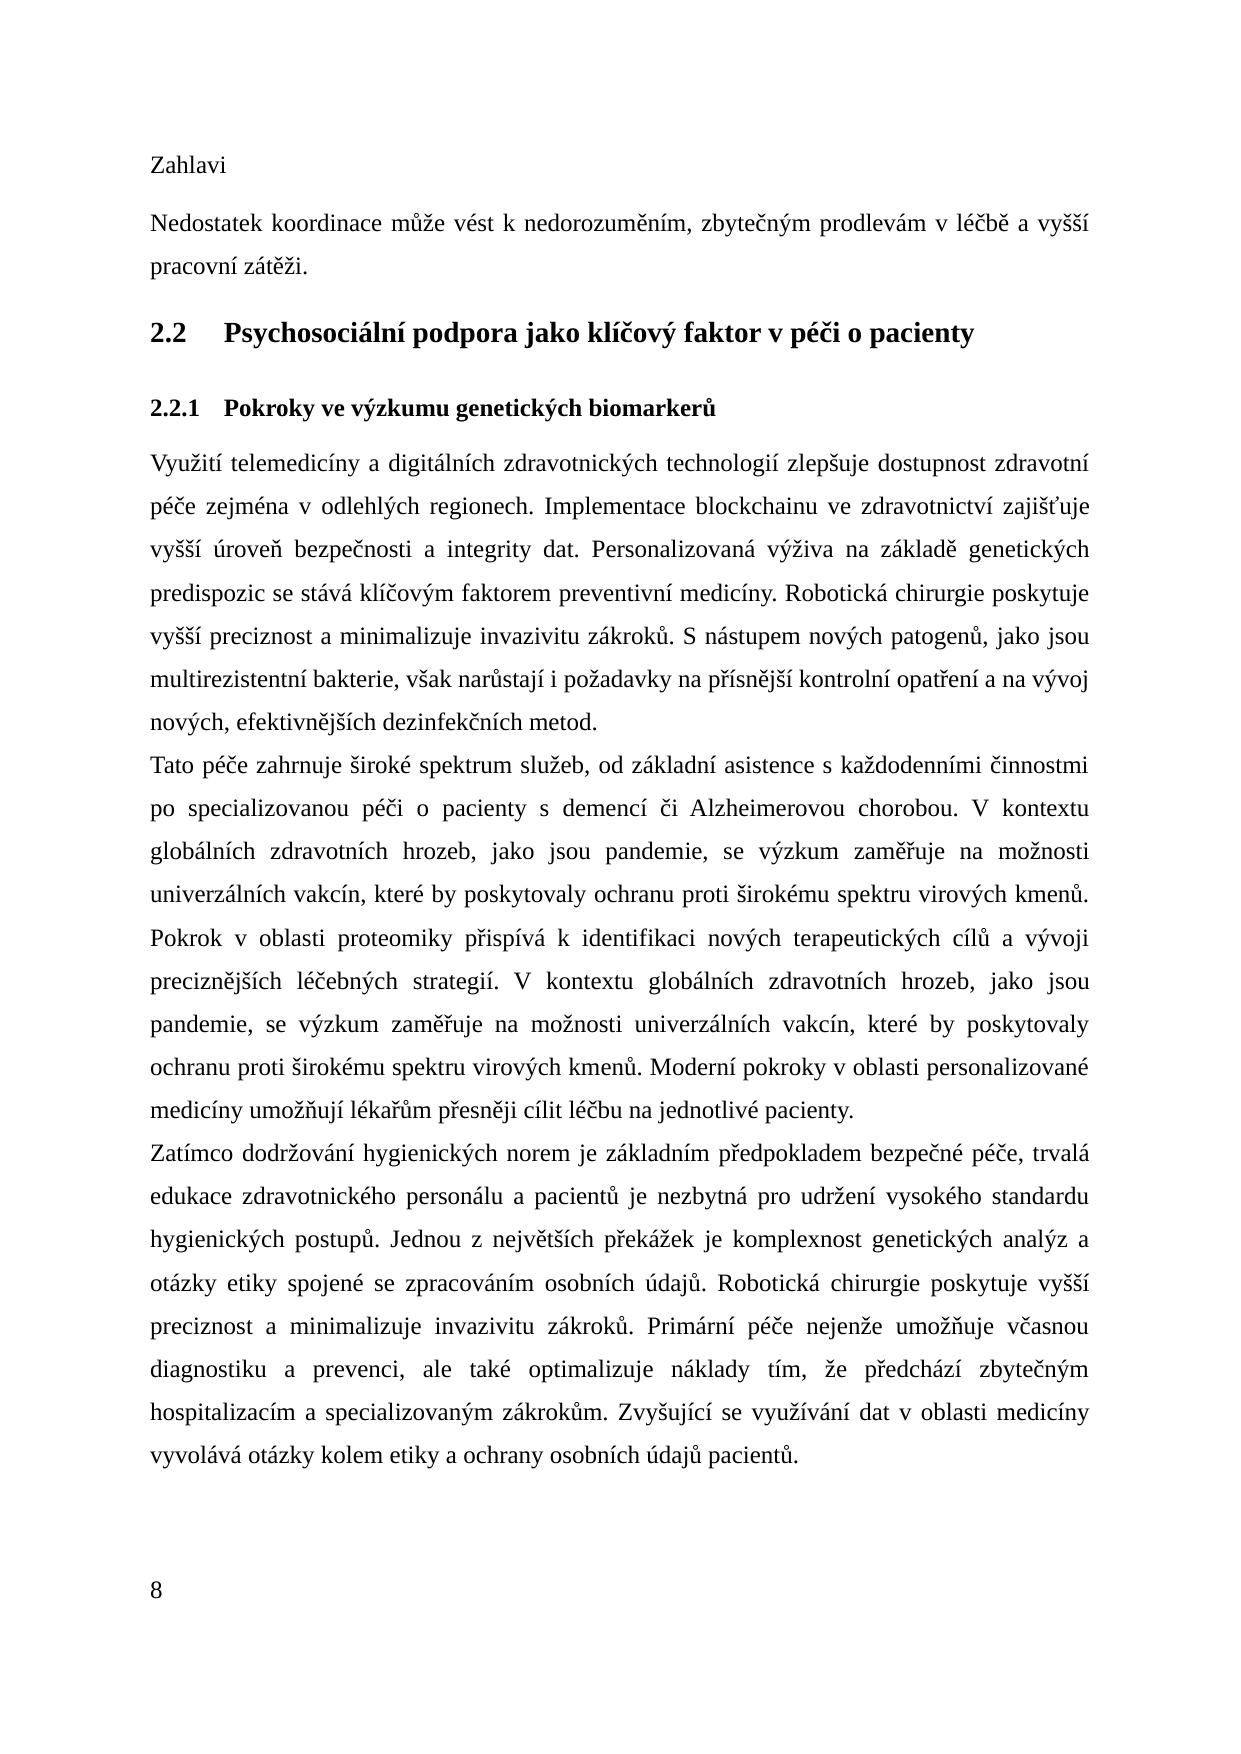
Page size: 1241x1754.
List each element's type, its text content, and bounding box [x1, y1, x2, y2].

subtitle Psychosociální podpora jako klíčový faktor v péči o pacienty [150, 315, 1090, 349]
text Využití telemedicíny a digitálních zdravotnických technologií zlepšuje dostupnost zdravotní péče zejména v odlehlých regionech. Implementace blockchainu ve zdravotnictví zajišťuje vyšší úroveň bezpečnosti a integrity dat. Personalizovaná výživa na základě genetických predispozic se stává klíčovým faktorem preventivní medicíny. Robotická chirurgie poskytuje vyšší preciznost a minimalizuje invazivitu zákroků. S nástupem nových patogenů, jako jsou multirezistentní bakterie, však narůstají i požadavky na přísnější kontrolní opatření a na vývoj nových, efektivnějších dezinfekčních metod. [150, 448, 1090, 736]
subtitle Pokroky ve výzkumu genetických biomarkerů [150, 393, 1090, 421]
text Nedostatek koordinace může vést k nedorozuměním, zbytečným prodlevám v léčbě a vyšší pracovní zátěži. [150, 208, 1090, 280]
text Zatímco dodržování hygienických norem je základním předpokladem bezpečné péče, trvalá edukace zdravotnického personálu a pacientů je nezbytná pro udržení vysokého standardu hygienických postupů. Jednou z největších překážek je komplexnost genetických analýz a otázky etiky spojené se zpracováním osobních údajů. Robotická chirurgie poskytuje vyšší preciznost a minimalizuje invazivitu zákroků. Primární péče nejenže umožňuje včasnou diagnostiku a prevenci, ale také optimalizuje náklady tím, že předchází zbytečným hospitalizacím a specializovaným zákrokům. Zvyšující se využívání dat v oblasti medicíny vyvolává otázky kolem etiky a ochrany osobních údajů pacientů. [150, 1138, 1090, 1469]
text Tato péče zahrnuje široké spektrum služeb, od základní asistence s každodenními činnostmi po specializovanou péči o pacienty s demencí či Alzheimerovou chorobou. V kontextu globálních zdravotních hrozeb, jako jsou pandemie, se výzkum zaměřuje na možnosti univerzálních vakcín, které by poskytovaly ochranu proti širokému spektru virových kmenů. Pokrok v oblasti proteomiky přispívá k identifikaci nových terapeutických cílů a vývoji preciznějších léčebných strategií. V kontextu globálních zdravotních hrozeb, jako jsou pandemie, se výzkum zaměřuje na možnosti univerzálních vakcín, které by poskytovaly ochranu proti širokému spektru virových kmenů. Moderní pokroky v oblasti personalizované medicíny umožňují lékařům přesněji cílit léčbu na jednotlivé pacienty. [150, 750, 1090, 1124]
